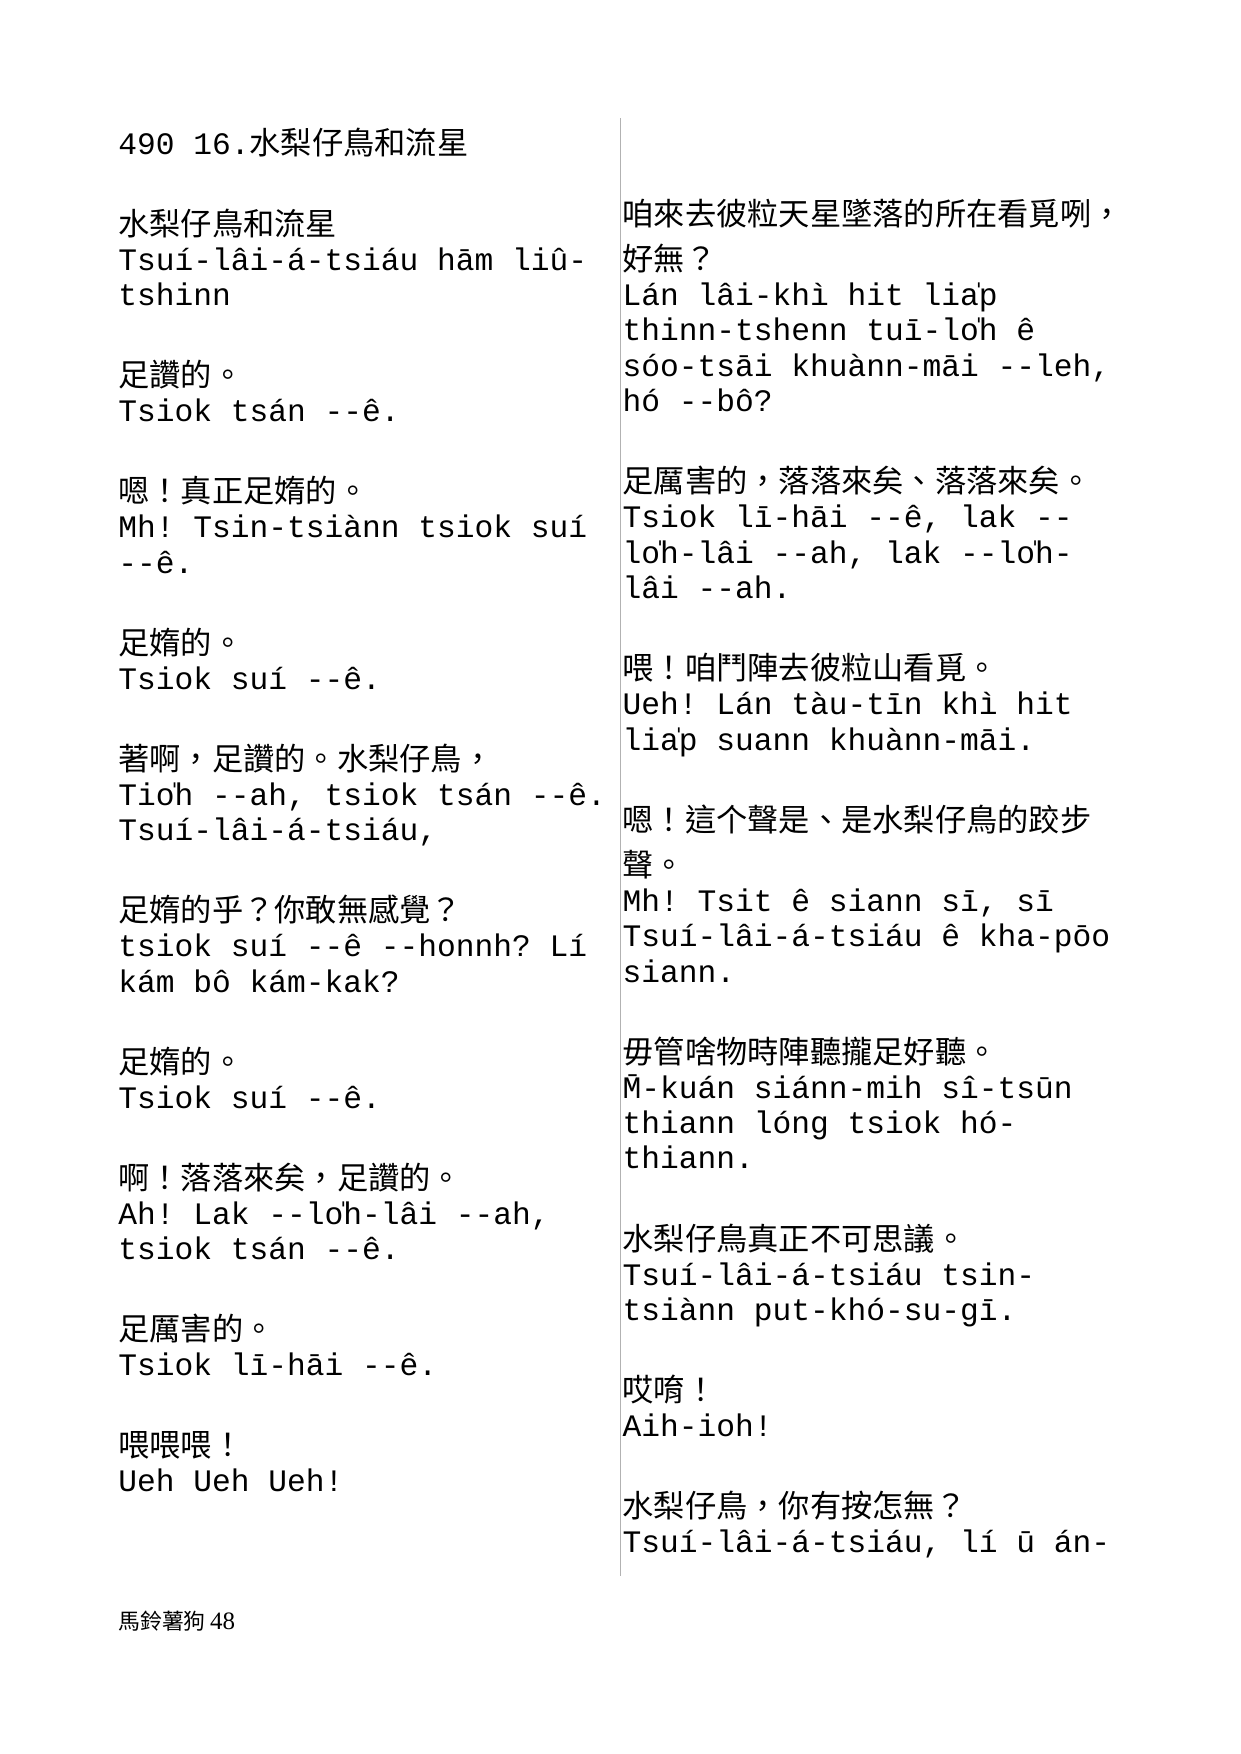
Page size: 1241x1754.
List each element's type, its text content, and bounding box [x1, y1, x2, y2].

text 毋管啥物時陣聽攏足好聽。 [622, 1027, 1122, 1072]
text 足媠的。 [118, 1037, 618, 1082]
text Tsiok tsán --ê. [118, 396, 618, 431]
text Mh! Tsin-tsiànn tsiok suí --ê. [118, 512, 618, 583]
text 水梨仔鳥真正不可思議。 [622, 1214, 1122, 1259]
text 490 16.水梨仔鳥和流星 [118, 118, 618, 164]
text 好無？ [622, 234, 1122, 279]
text 咱來去彼粒天星墜落的所在看覓咧， [622, 189, 1122, 234]
text 哎唷！ [622, 1365, 1122, 1410]
text Ah! Lak --lo̍h-lâi --ah, tsiok tsán --ê. [118, 1198, 618, 1269]
text tsiok suí --ê --honnh? Lí kám bô kám-kak? [118, 931, 618, 1002]
text Tsuí-lâi-á-tsiáu hām liû-tshinn [118, 244, 618, 315]
text Aih-ioh! [622, 1410, 1122, 1446]
text 啊！落落來矣，足讚的。 [118, 1153, 618, 1198]
text Mh! Tsit ê siann sī, sī Tsuí-lâi-á-tsiáu ê kha-pōo siann. [622, 885, 1122, 991]
text M̄-kuán siánn-mih sî-tsūn thiann lóng tsiok hó-thiann. [622, 1072, 1122, 1178]
text Ueh! Lán tàu-tīn khì hit lia̍p suann khuànn-māi. [622, 688, 1122, 759]
text 喂！咱鬥陣去彼粒山看覓。 [622, 643, 1122, 688]
text 水梨仔鳥和流星 [118, 199, 618, 244]
text hó --bô? [622, 386, 1122, 421]
text Lán lâi-khì hit lia̍p thinn-tshenn tuī-lo̍h ê sóo-tsāi khuànn-māi --leh, [622, 279, 1122, 386]
text Tsuí-lâi-á-tsiáu tsin-tsiànn put-khó-su-gī. [622, 1259, 1122, 1330]
text 著啊，足讚的。水梨仔鳥， [118, 734, 618, 779]
text Tsiok suí --ê. [118, 1082, 618, 1118]
text 嗯！真正足媠的。 [118, 467, 618, 512]
text 足厲害的，落落來矣、落落來矣。 [622, 456, 1122, 502]
text 足讚的。 [118, 351, 618, 396]
text Ueh Ueh Ueh! [118, 1466, 618, 1501]
text 嗯！這个聲是、是水梨仔鳥的跤步聲。 [622, 795, 1122, 885]
text 水梨仔鳥，你有按怎無？ [622, 1481, 1122, 1526]
text 喂喂喂！ [118, 1421, 618, 1466]
text 足媠的。 [118, 618, 618, 663]
text 足媠的乎？你敢無感覺？ [118, 886, 618, 931]
text Tio̍h --ah, tsiok tsán --ê. Tsuí-lâi-á-tsiáu, [118, 779, 618, 850]
text Tsiok suí --ê. [118, 663, 618, 699]
text 足厲害的。 [118, 1304, 618, 1350]
text Tsiok lī-hāi --ê. [118, 1350, 618, 1385]
text Tsiok lī-hāi --ê, lak --lo̍h-lâi --ah, lak --lo̍h-lâi --ah. [622, 502, 1122, 608]
text Tsuí-lâi-á-tsiáu, lí ū án- [622, 1526, 1122, 1562]
